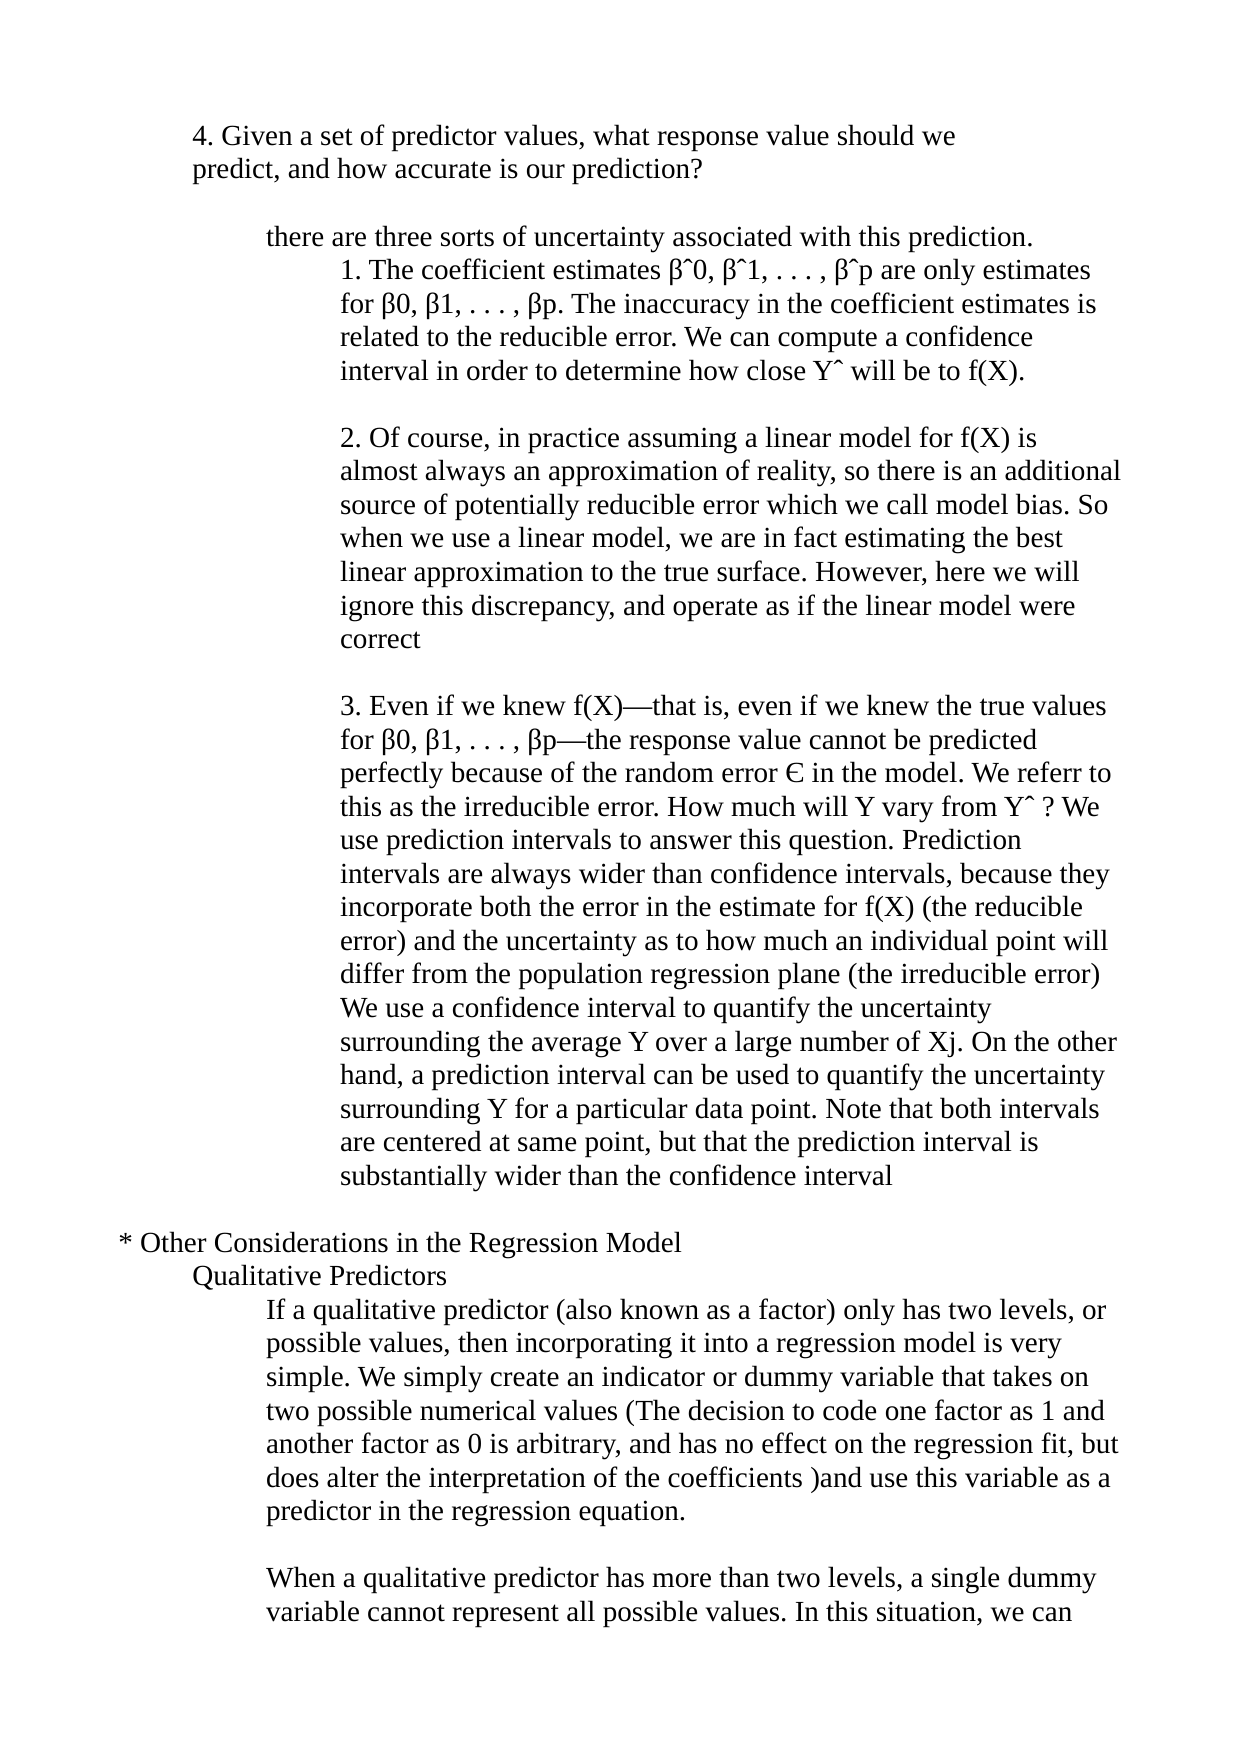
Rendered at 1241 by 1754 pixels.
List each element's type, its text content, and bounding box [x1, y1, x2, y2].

text Qualitative Predictors [118, 1258, 1122, 1292]
text 2. Of course, in practice assuming a linear model for f(X) is almost always an approximation of reality, so there is an additional source of potentially reducible error which we call model bias. So when we use a linear model, we are in fact estimating the best linear approximation to the true surface. However, here we will ignore this discrepancy, and operate as if the linear model were correct [118, 420, 1122, 655]
text 3. Even if we knew f(X)—that is, even if we knew the true values for β0, β1, . . . , βp—the response value cannot be predicted perfectly because of the random error Є in the model. We referr to this as the irreducible error. How much will Y vary from Yˆ ? We use prediction intervals to answer this question. Prediction [118, 688, 1122, 856]
text * Other Considerations in the Regression Model [118, 1225, 1122, 1258]
text We use a confidence interval to quantify the uncertainty surrounding the average Y over a large number of Xj. On the other hand, a prediction interval can be used to quantify the uncertainty surrounding Y for a particular data point. Note that both intervals are centered at same point, but that the prediction interval is substantially wider than the confidence interval [118, 990, 1122, 1191]
text intervals are always wider than confidence intervals, because they incorporate both the error in the estimate for f(X) (the reducible error) and the uncertainty as to how much an individual point will differ from the population regression plane (the irreducible error) [118, 856, 1122, 990]
text If a qualitative predictor (also known as a factor) only has two levels, or possible values, then incorporating it into a regression model is very simple. We simply create an indicator or dummy variable that takes on two possible numerical values (The decision to code one factor as 1 and another factor as 0 is arbitrary, and has no effect on the regression fit, but does alter the interpretation of the coefficients )and use this variable as a predictor in the regression equation. [118, 1292, 1122, 1527]
text 4. Given a set of predictor values, what response value should we predict, and how accurate is our prediction? [118, 118, 1122, 185]
text there are three sorts of uncertainty associated with this prediction. [118, 219, 1122, 252]
text When a qualitative predictor has more than two levels, a single dummy variable cannot represent all possible values. In this situation, we can [118, 1560, 1122, 1627]
text 1. The coefficient estimates βˆ0, βˆ1, . . . , βˆp are only estimates for β0, β1, . . . , βp. The inaccuracy in the coefficient estimates is related to the reducible error. We can compute a confidence interval in order to determine how close Yˆ will be to f(X). [118, 252, 1122, 386]
